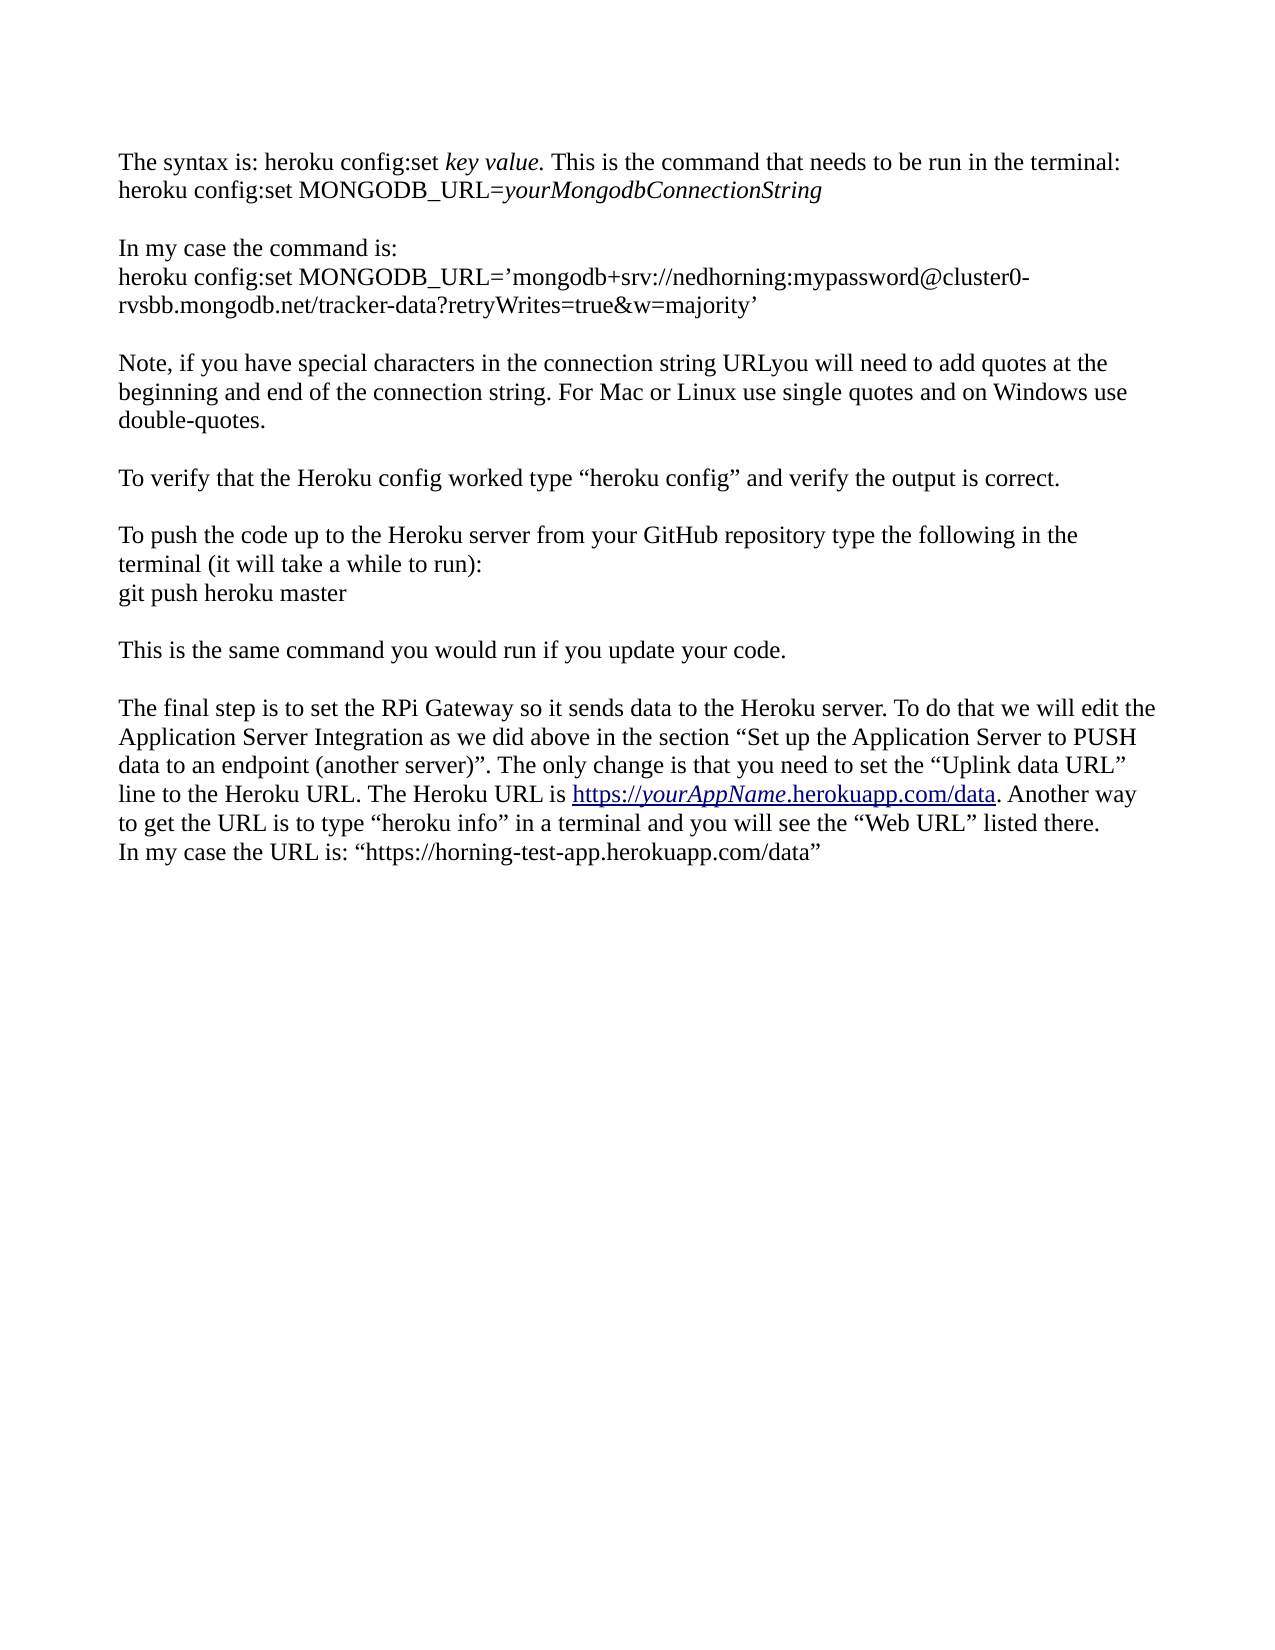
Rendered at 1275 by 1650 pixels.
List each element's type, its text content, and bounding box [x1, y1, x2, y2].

text heroku config:set MONGODB_URL=’mongodb+srv://nedhorning:mypassword@cluster0-rvsbb.mongodb.net/tracker-data?retryWrites=true&w=majority’ [118, 262, 1157, 319]
text The final step is to set the RPi Gateway so it sends data to the Heroku server. To do that we will edit the Application Server Integration as we did above in the section “Set up the Application Server to PUSH data to an endpoint (another server)”. The only change is that you need to set the “Uplink data URL” line to the Heroku URL. The Heroku URL is https://yourAppName.herokuapp.com/data. Another way to get the URL is to type “heroku info” in a terminal and you will see the “Web URL” listed there. [118, 693, 1157, 837]
text To push the code up to the Heroku server from your GitHub repository type the following in the terminal (it will take a while to run): [118, 521, 1157, 578]
text The syntax is: heroku config:set key value. This is the command that needs to be run in the terminal: [118, 147, 1157, 176]
text Note, if you have special characters in the connection string URLyou will need to add quotes at the beginning and end of the connection string. For Mac or Linux use single quotes and on Windows use double-quotes. [118, 348, 1157, 434]
text This is the same command you would run if you update your code. [118, 636, 1157, 664]
text git push heroku master [118, 578, 1157, 607]
text To verify that the Heroku config worked type “heroku config” and verify the output is correct. [118, 463, 1157, 492]
text In my case the URL is: “https://horning-test-app.herokuapp.com/data” [118, 837, 1157, 866]
text heroku config:set MONGODB_URL=yourMongodbConnectionString [118, 176, 1157, 204]
text In my case the command is: [118, 233, 1157, 262]
